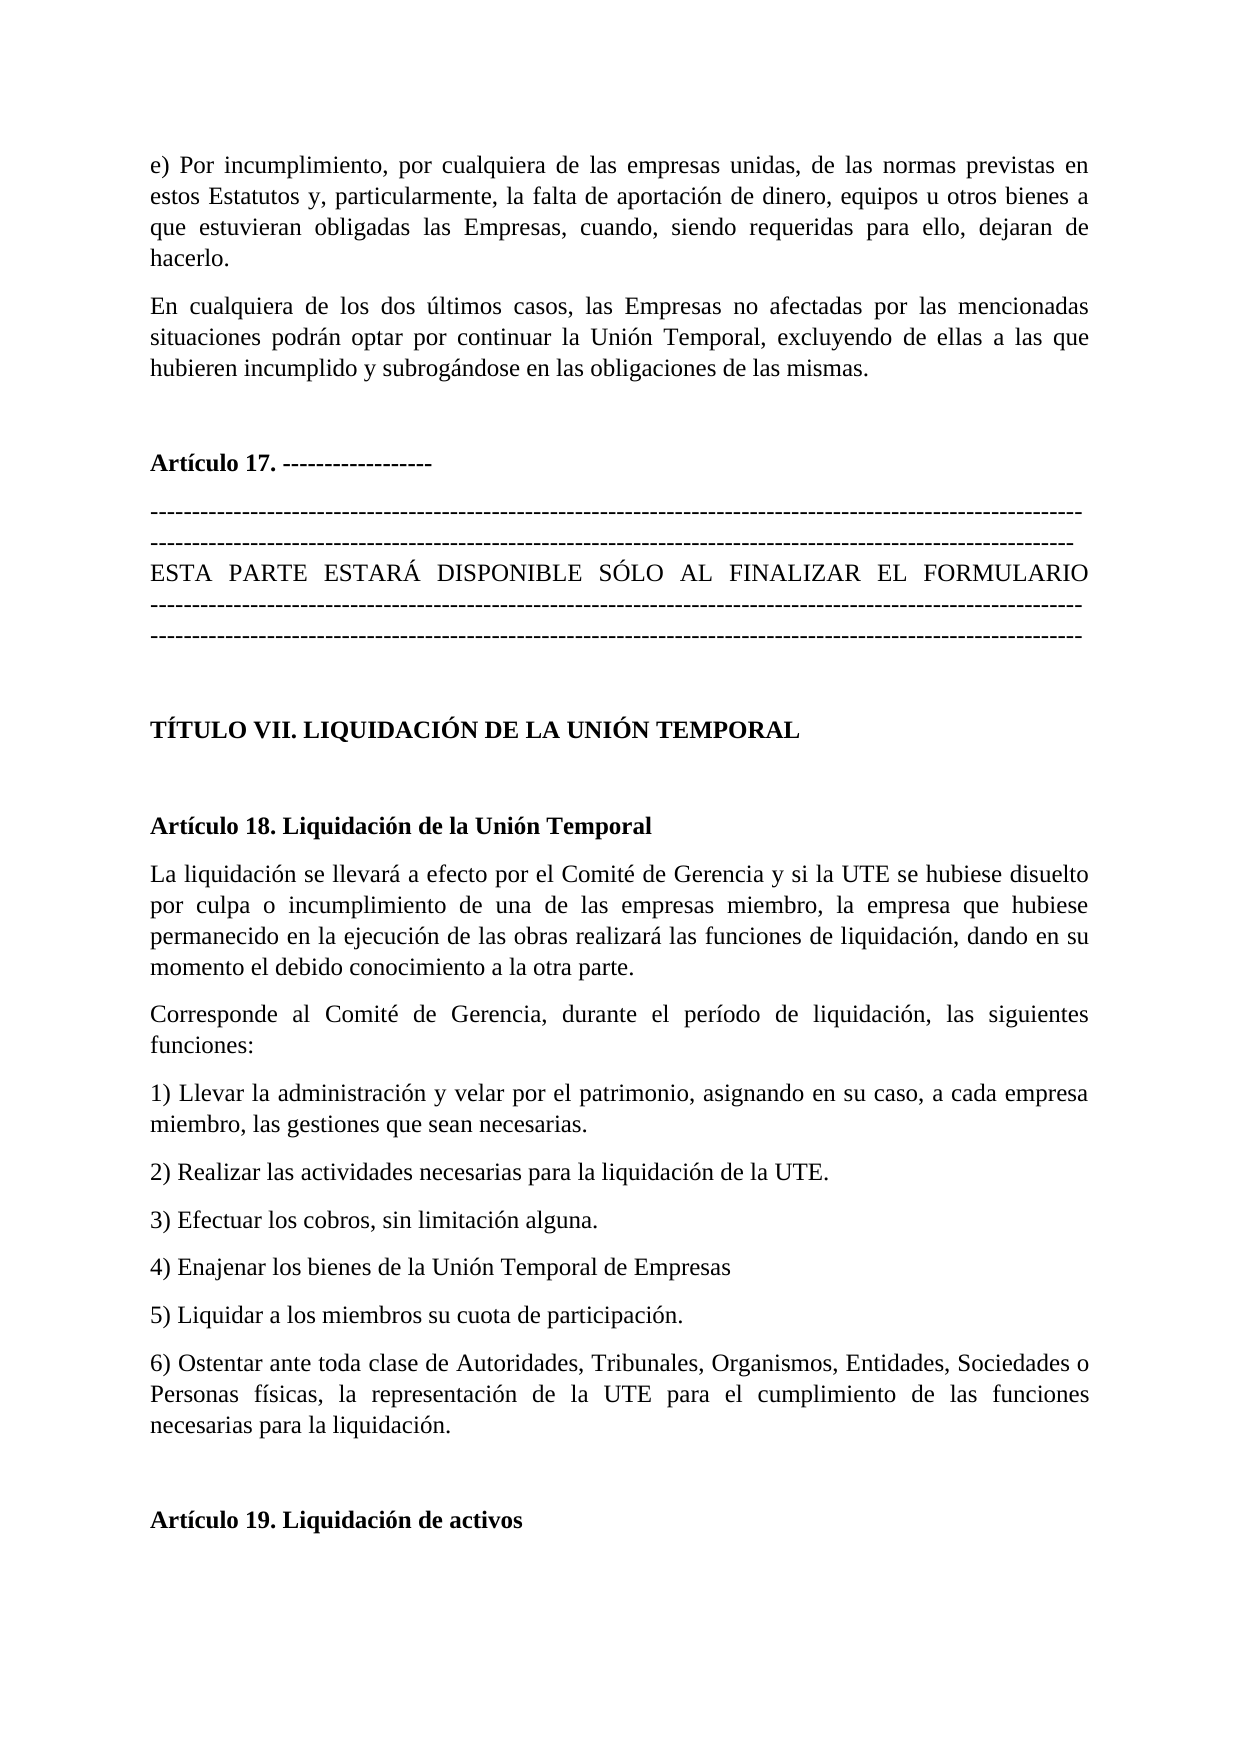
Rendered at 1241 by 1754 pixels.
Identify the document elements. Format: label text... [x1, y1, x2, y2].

text Artículo 18. Liquidación de la Unión Temporal [150, 811, 1090, 840]
text 1) Llevar la administración y velar por el patrimonio, asignando en su caso, a cada empresa miembro, las gestiones que sean necesarias. [150, 1078, 1090, 1138]
text Artículo 19. Liquidación de activos [150, 1505, 1090, 1534]
text Corresponde al Comité de Gerencia, durante el período de liquidación, las siguientes funciones: [150, 999, 1090, 1059]
text En cualquiera de los dos últimos casos, las Empresas no afectadas por las mencionadas situaciones podrán optar por continuar la Unión Temporal, excluyendo de ellas a las que hubieren incumplido y subrogándose en las obligaciones de las mismas. [150, 291, 1090, 382]
text 3) Efectuar los cobros, sin limitación alguna. [150, 1205, 1090, 1233]
text 5) Liquidar a los miembros su cuota de participación. [150, 1300, 1090, 1329]
text e) Por incumplimiento, por cualquiera de las empresas unidas, de las normas previstas en estos Estatutos y, particularmente, la falta de aportación de dinero, equipos u otros bienes a que estuvieran obligadas las Empresas, cuando, siendo requeridas para ello, dejaran de hacerlo. [150, 150, 1090, 272]
text Artículo 17. ------------------ [150, 448, 1090, 477]
text TÍTULO VII. LIQUIDACIÓN DE LA UNIÓN TEMPORAL [150, 716, 1090, 744]
text 4) Enajenar los bienes de la Unión Temporal de Empresas [150, 1252, 1090, 1281]
text -------------------------------------------------------------------------------------------------------------------------------------------------------------------------------------------------------------------------------ESTA PARTE ESTARÁ DISPONIBLE SÓLO AL FINALIZAR EL FORMULARIO -------------------------------------------------------------------------------------------------------------------------------------------------------------------------------------------------------------------------------- [150, 496, 1090, 649]
text 2) Realizar las actividades necesarias para la liquidación de la UTE. [150, 1157, 1090, 1186]
text 6) Ostentar ante toda clase de Autoridades, Tribunales, Organismos, Entidades, Sociedades o Personas físicas, la representación de la UTE para el cumplimiento de las funciones necesarias para la liquidación. [150, 1348, 1090, 1439]
text La liquidación se llevará a efecto por el Comité de Gerencia y si la UTE se hubiese disuelto por culpa o incumplimiento de una de las empresas miembro, la empresa que hubiese permanecido en la ejecución de las obras realizará las funciones de liquidación, dando en su momento el debido conocimiento a la otra parte. [150, 859, 1090, 981]
